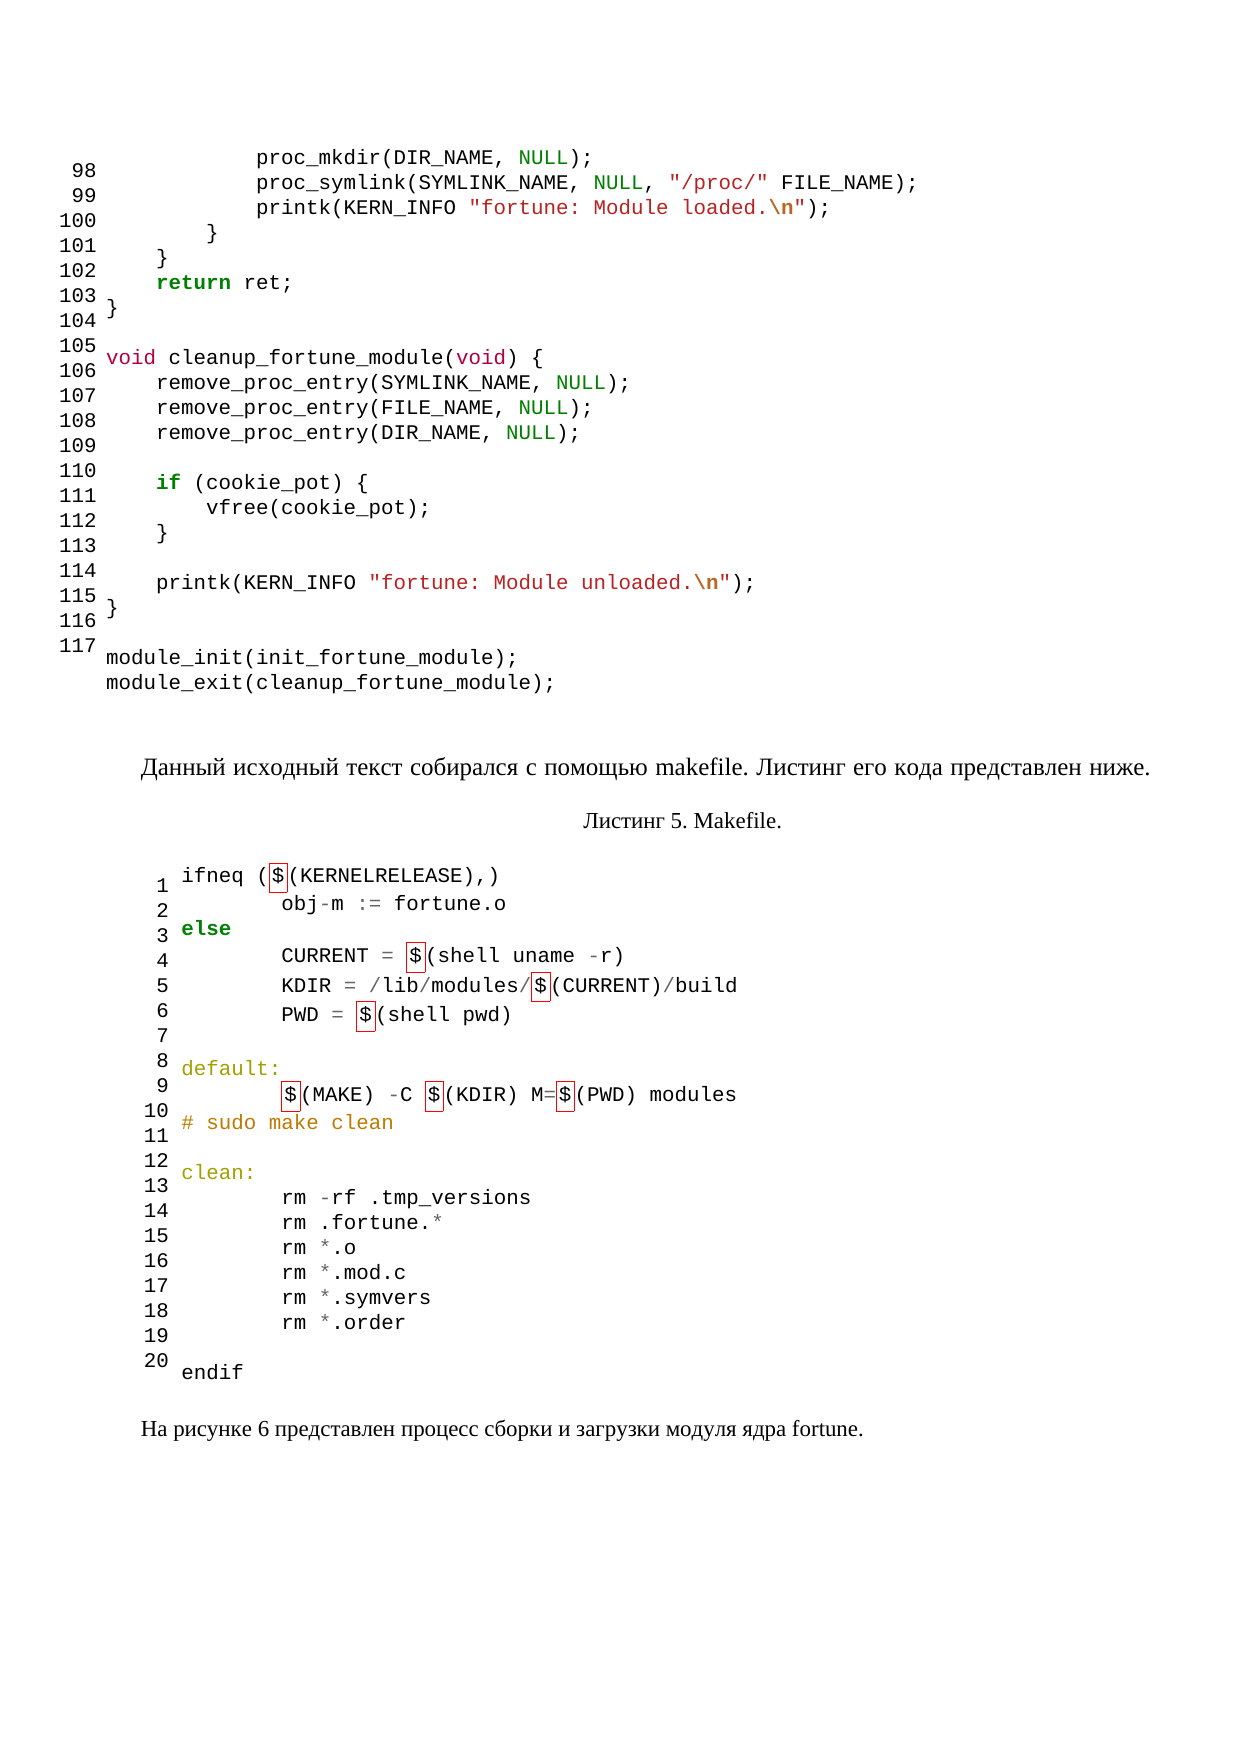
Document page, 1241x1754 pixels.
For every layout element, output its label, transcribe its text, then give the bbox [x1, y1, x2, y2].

table_header proc_mkdir(DIR_NAME, NULL); proc_symlink(SYMLINK_NAME, NULL, "/proc/" FILE_NAME); printk(KERN_INFO "fortune: Module loaded.\n"); } } return ret; } void cleanup_fortune_module(void) { remove_proc_entry(SYMLINK_NAME, NULL); remove_proc_entry(FILE_NAME, NULL); remove_proc_entry(DIR_NAME, NULL); if (cookie_pot) { vfree(cookie_pot); } printk(KERN_INFO "fortune: Module unloaded.\n"); } module_init(init_fortune_module); module_exit(cleanup_fortune_module); [103, 118, 1240, 699]
text На рисунке 6 представлен процесс сборки и загрузки модуля ядра fortune. [141, 1415, 1152, 1441]
text Данный исходный текст собирался с помощью makefile. Листинг его кода представлен ниже. [141, 752, 1152, 807]
table_header 1 2 3 4 5 6 7 8 9 10 11 12 13 14 15 16 17 18 19 20 [141, 860, 178, 1389]
table_header ifneq ($(KERNELRELEASE),) obj-m := fortune.o else CURRENT = $(shell uname -r) KDIR = /lib/modules/$(CURRENT)/build PWD = $(shell pwd) default: $(MAKE) -C $(KDIR) M=$(PWD) modules # sudo make clean clean: rm -rf .tmp_versions rm .fortune.* rm *.o rm *.mod.c rm *.symvers rm *.order endif [178, 860, 744, 1389]
text Листинг 5. Makefile. [141, 807, 1152, 833]
table_header 98 99 100 101 102 103 104 105 106 107 108 109 110 111 112 113 114 115 116 117 [56, 118, 103, 699]
